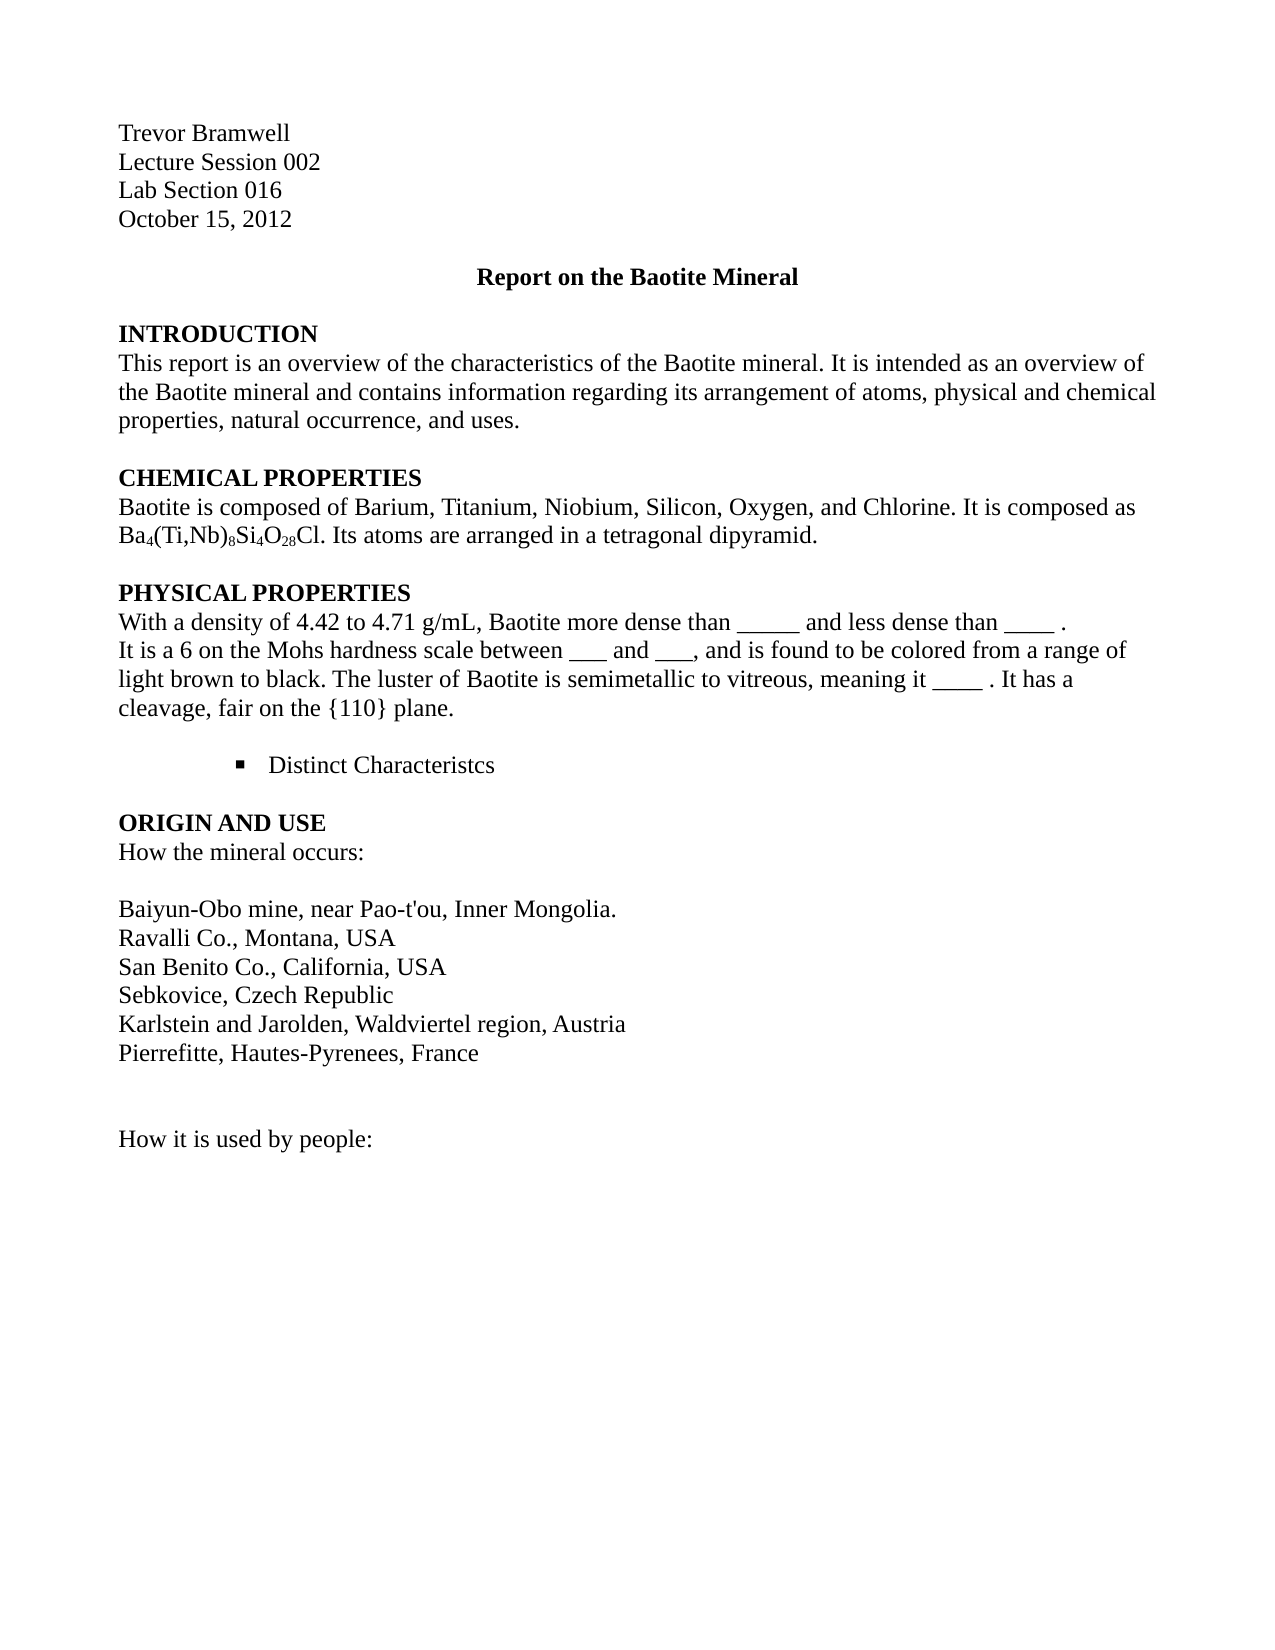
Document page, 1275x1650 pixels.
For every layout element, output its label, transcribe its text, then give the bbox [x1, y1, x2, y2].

text Trevor Bramwell [118, 118, 1157, 147]
text PHYSICAL PROPERTIES [118, 578, 1157, 607]
text Report on the Baotite Mineral [118, 262, 1157, 291]
text How it is used by people: [118, 1124, 1157, 1153]
text ORIGIN AND USE [118, 808, 1157, 837]
text CHEMICAL PROPERTIES [118, 463, 1157, 492]
text It is a 6 on the Mohs hardness scale between ___ and ___, and is found to be colored from a range of light brown to black. The luster of Baotite is semimetallic to vitreous, meaning it ____ . It has a cleavage, fair on the {110} plane. [118, 636, 1157, 722]
text How the mineral occurs: [118, 837, 1157, 866]
text Karlstein and Jarolden, Waldviertel region, Austria [118, 1009, 1157, 1038]
text Ravalli Co., Montana, USA [118, 923, 1157, 952]
text San Benito Co., California, USA [118, 952, 1157, 981]
text Sebkovice, Czech Republic [118, 981, 1157, 1009]
text Baotite is composed of Barium, Titanium, Niobium, Silicon, Oxygen, and Chlorine. It is composed as Ba4(Ti,Nb)8Si4O28Cl. Its atoms are arranged in a tetragonal dipyramid. [118, 492, 1157, 549]
text Baiyun-Obo mine, near Pao-t'ou, Inner Mongolia. [118, 894, 1157, 923]
text Lab Section 016 [118, 176, 1157, 204]
list Distinct Characteristcs [231, 751, 1157, 779]
text With a density of 4.42 to 4.71 g/mL, Baotite more dense than _____ and less dense than ____ . [118, 607, 1157, 636]
text Pierrefitte, Hautes-Pyrenees, France [118, 1038, 1157, 1067]
text October 15, 2012 [118, 204, 1157, 233]
text This report is an overview of the characteristics of the Baotite mineral. It is intended as an overview of the Baotite mineral and contains information regarding its arrangement of atoms, physical and chemical properties, natural occurrence, and uses. [118, 348, 1157, 434]
text Lecture Session 002 [118, 147, 1157, 176]
text INTRODUCTION [118, 319, 1157, 348]
